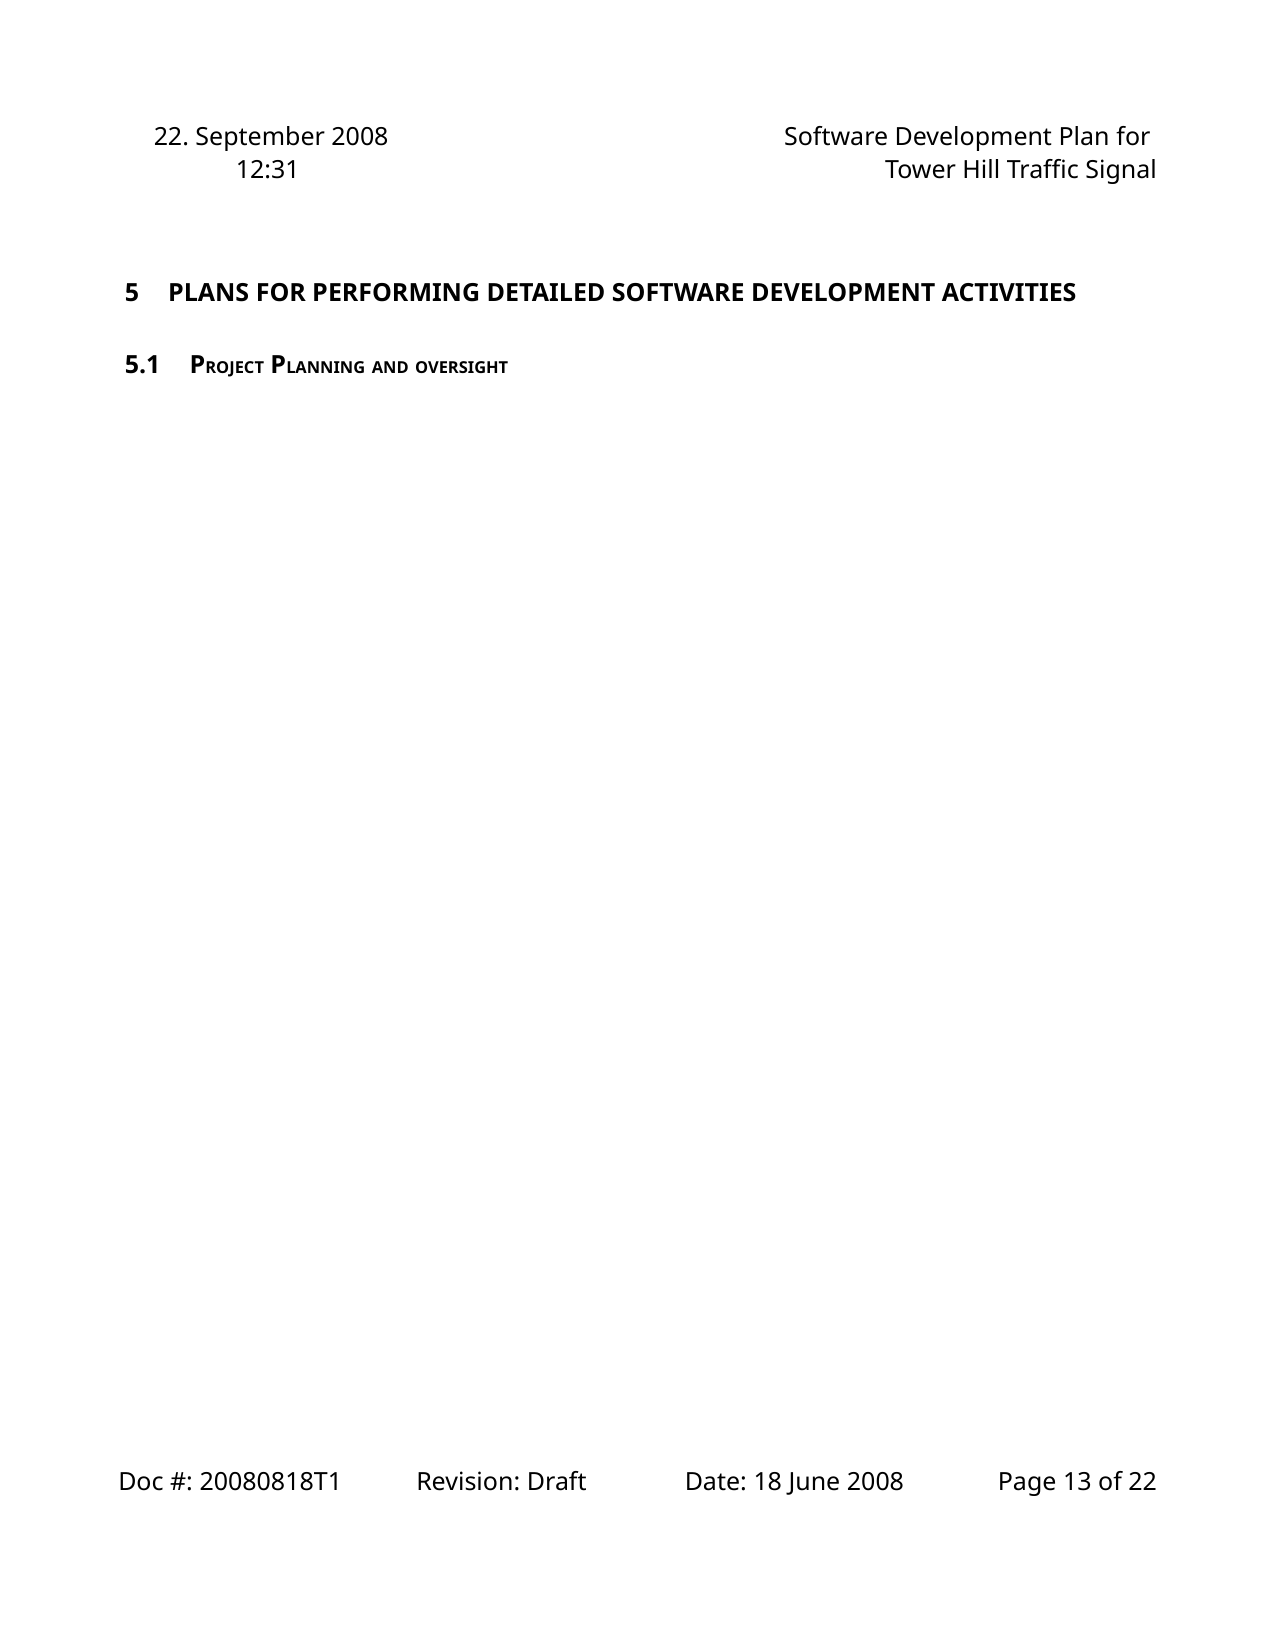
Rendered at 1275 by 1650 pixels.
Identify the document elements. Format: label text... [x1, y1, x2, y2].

subtitle Project Planning and oversight [118, 346, 1157, 380]
subtitle Plans for performing detailed software development activities [118, 275, 1157, 309]
